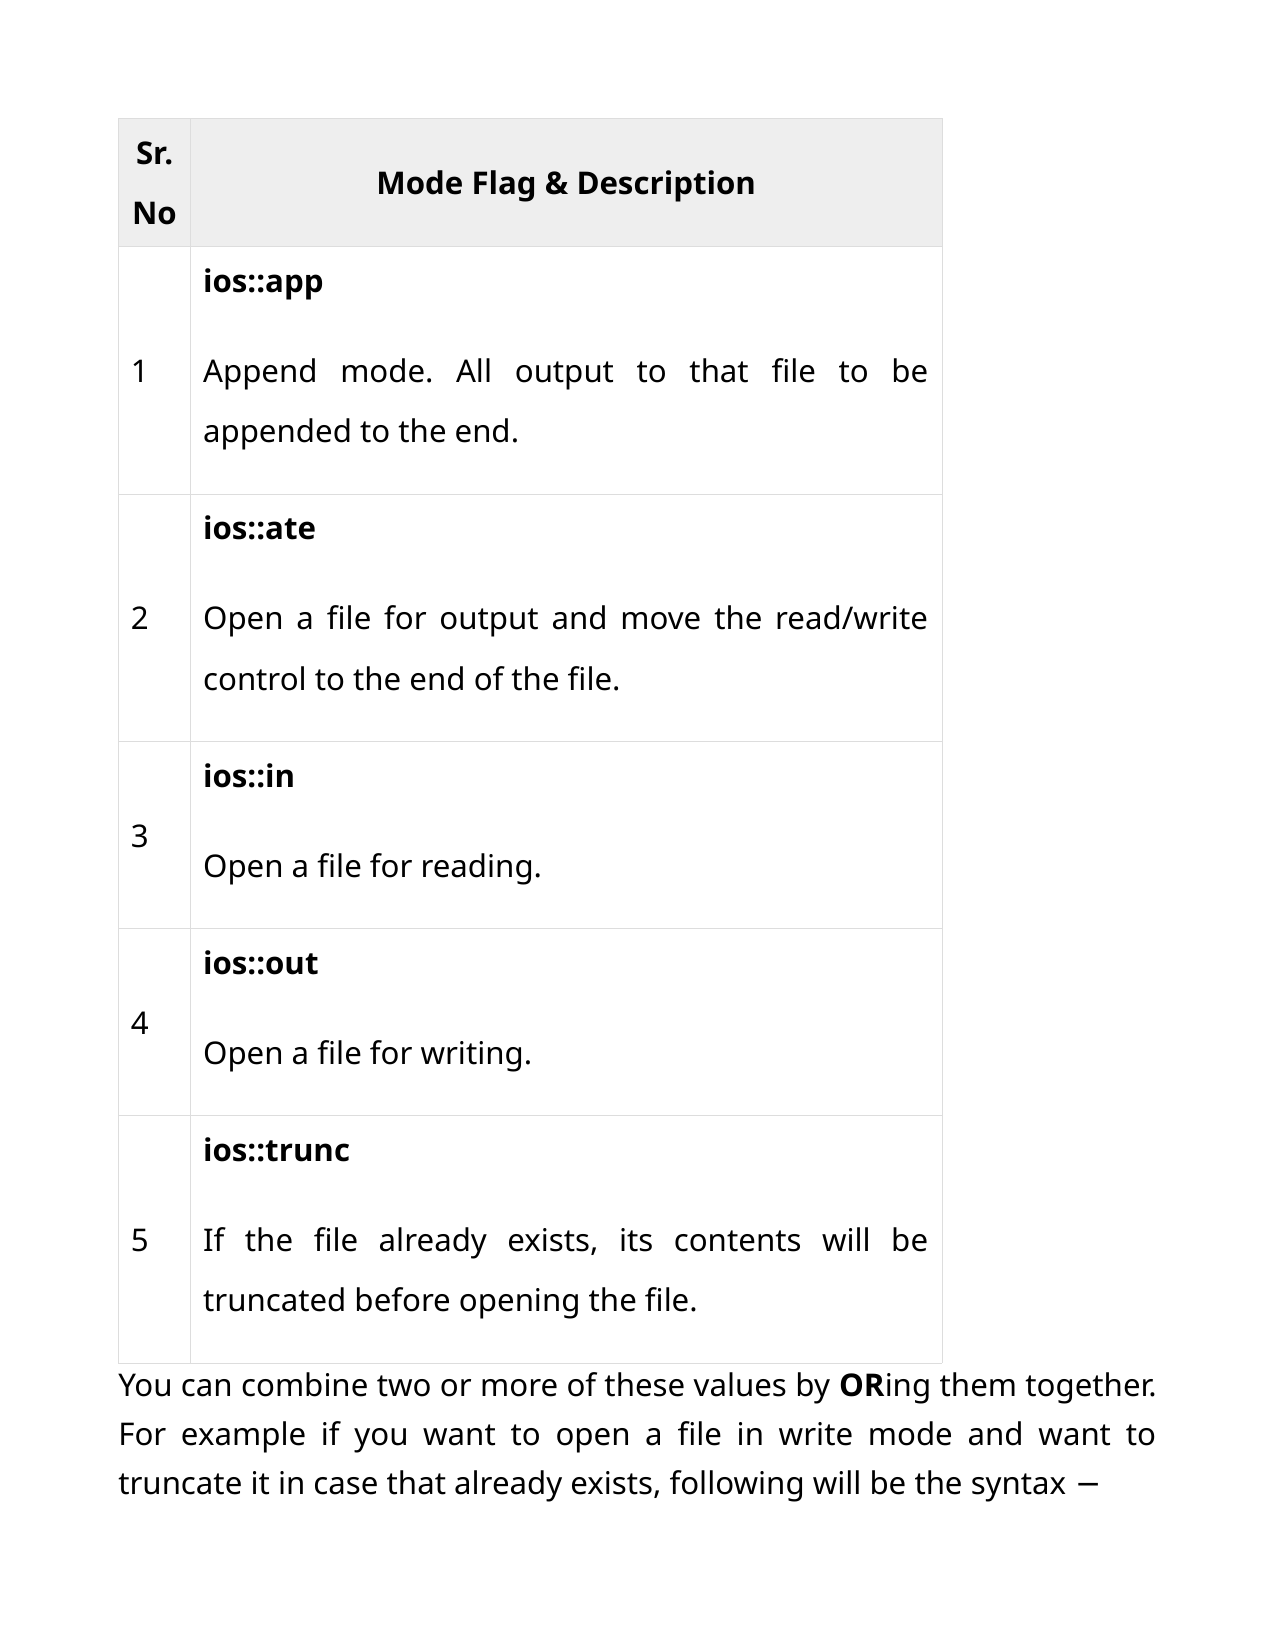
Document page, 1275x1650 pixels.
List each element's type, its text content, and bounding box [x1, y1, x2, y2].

table_cell ios::in Open a file for reading. [191, 742, 942, 928]
table_cell 2 [119, 495, 190, 741]
table_cell ios::ate Open a file for output and move the read/write control to the end of the file. [191, 495, 942, 741]
table_cell 5 [119, 1116, 190, 1363]
table_cell ios::app Append mode. All output to that file to be appended to the end. [191, 247, 942, 494]
table_cell 1 [119, 247, 190, 494]
table_header Mode Flag & Description [191, 119, 942, 246]
table_cell 3 [119, 742, 190, 928]
table_cell ios::out Open a file for writing. [191, 929, 942, 1115]
table_header Sr.No [119, 119, 190, 246]
table_cell ios::trunc If the file already exists, its contents will be truncated before opening the file. [191, 1116, 942, 1363]
text You can combine two or more of these values by ORing them together. For example if you want to open a file in write mode and want to truncate it in case that already exists, following will be the syntax − [118, 1363, 1157, 1503]
table_cell 4 [119, 929, 190, 1115]
